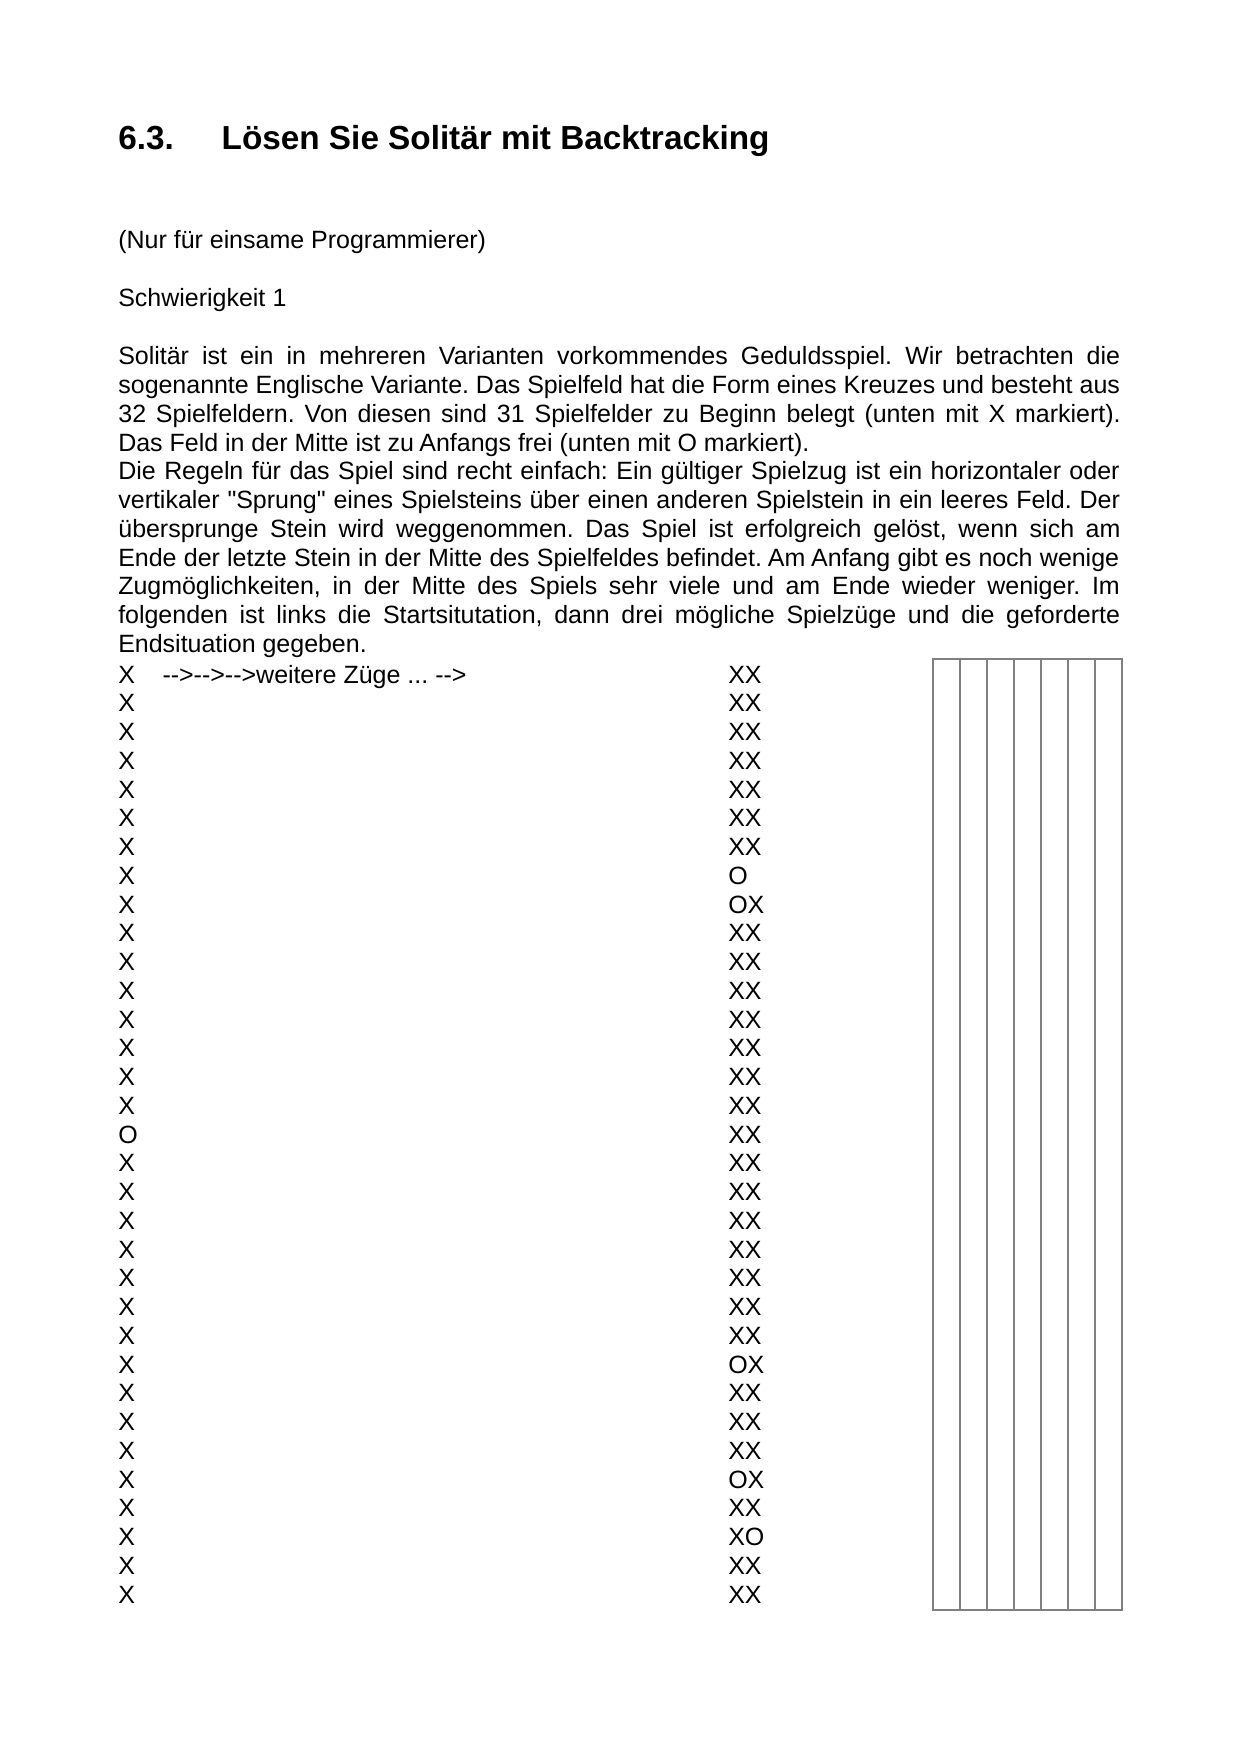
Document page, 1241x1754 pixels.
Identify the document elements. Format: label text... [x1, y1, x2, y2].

table_header [934, 660, 959, 1608]
table_header [1015, 660, 1040, 1608]
text Schwierigkeit 1 [118, 283, 1122, 312]
table_header [961, 660, 986, 1608]
table_header [1042, 660, 1067, 1608]
table_header [988, 660, 1013, 1608]
list Lösen Sie Solitär mit Backtracking [118, 118, 1122, 157]
table_header XXXXXXXXXXXXXXOOXXXXXXXXXXXXXXXXXXXXXXXXXXXXXXXOXXXXXXXOXXXXOXXXX [717, 658, 775, 1608]
table_header XXXXXXXXXXXXXXXXOXXXXXXXXXXXXXXXX [107, 658, 151, 1608]
text Die Regeln für das Spiel sind recht einfach: Ein gültiger Spielzug ist ein horizontaler oder vertikaler "Sprung" eines Spielsteins über einen anderen Spielstein in ein leeres Feld. Der übersprunge Stein wird weggenommen. Das Spiel ist erfolgreich gelöst, wenn sich am Ende der letzte Stein in der Mitte des Spielfeldes befindet. Am Anfang gibt es noch wenige Zugmöglichkeiten, in der Mitte des Spiels sehr viele und am Ende wieder weniger. Im folgenden ist links die Startsitutation, dann drei mögliche Spielzüge und die geforderte Endsituation gegeben. [118, 456, 1122, 658]
table_header [1069, 660, 1094, 1608]
table_header [798, 658, 825, 1608]
table_header [1096, 660, 1121, 1608]
table_header [825, 658, 852, 1608]
table_header [879, 658, 906, 1608]
table_header -->-->-->weitere Züge ... --> [151, 658, 717, 1608]
text Solitär ist ein in mehreren Varianten vorkommendes Geduldsspiel. Wir betrachten die sogenannte Englische Variante. Das Spielfeld hat die Form eines Kreuzes und besteht aus 32 Spielfeldern. Von diesen sind 31 Spielfelder zu Beginn belegt (unten mit X markiert). Das Feld in der Mitte ist zu Anfangs frei (unten mit O markiert). [118, 341, 1122, 456]
table_header [852, 658, 879, 1608]
text (Nur für einsame Programmierer) [118, 225, 1122, 254]
table_header [906, 658, 932, 1608]
table_header [775, 658, 798, 1608]
